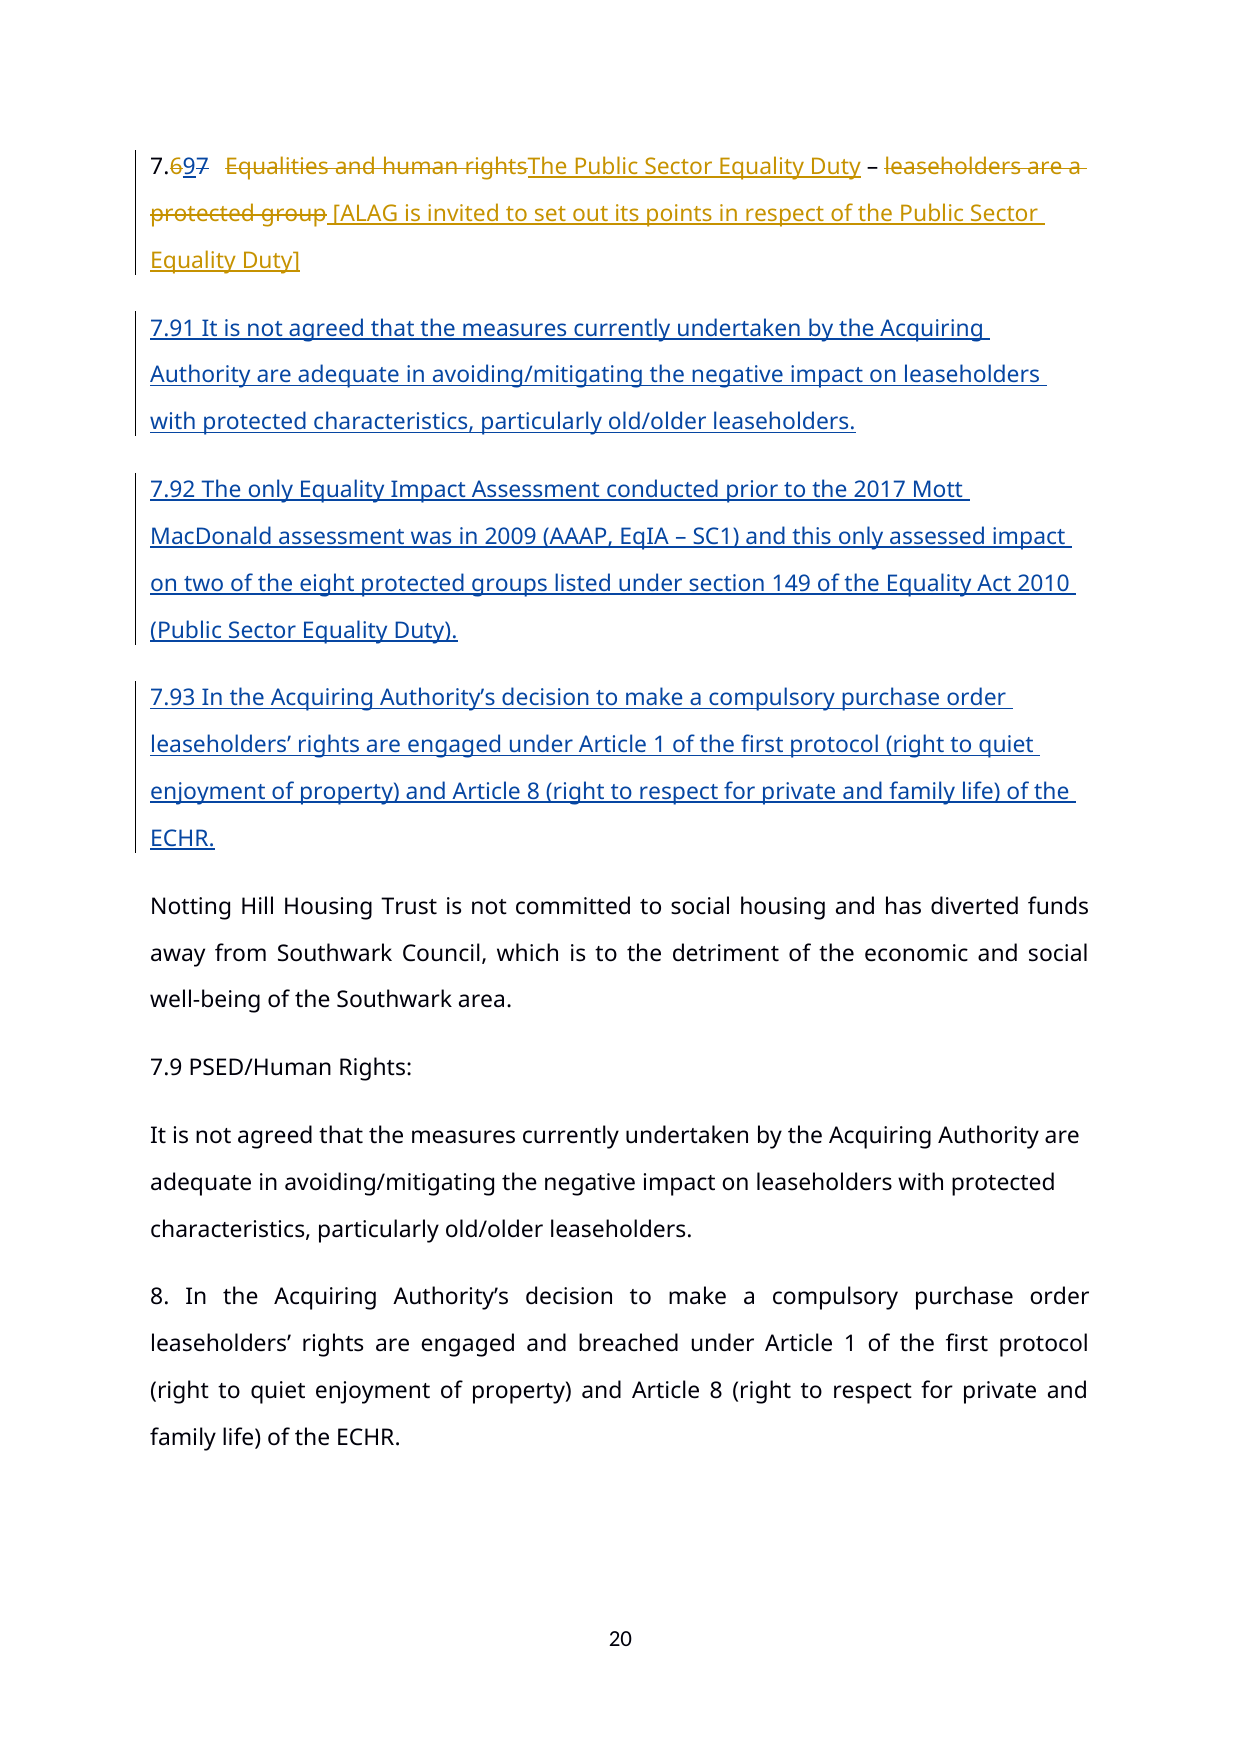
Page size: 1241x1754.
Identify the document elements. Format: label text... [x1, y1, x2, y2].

text It is not agreed that the measures currently undertaken by the Acquiring Authority are adequate in avoiding/mitigating the negative impact on leaseholders with protected characteristics, particularly old/older leaseholders. [150, 1119, 1090, 1244]
text 7.93 In the Acquiring Authority’s decision to make a compulsory purchase order leaseholders’ rights are engaged under Article 1 of the first protocol (right to quiet enjoyment of property) and Article 8 (right to respect for private and family life) of the ECHR. [150, 681, 1090, 853]
text 7.91 It is not agreed that the measures currently undertaken by the Acquiring Authority are adequate in avoiding/mitigating the negative impact on leaseholders with protected characteristics, particularly old/older leaseholders. [150, 311, 1090, 436]
text 7.9 PSED/Human Rights: [150, 1051, 1090, 1082]
text Notting Hill Housing Trust is not committed to social housing and has diverted funds away from Southwark Council, which is to the detriment of the economic and social well-being of the Southwark area. [150, 889, 1090, 1014]
text 7.92 The only Equality Impact Assessment conducted prior to the 2017 Mott MacDonald assessment was in 2009 (AAAP, EqIA – SC1) and this only assessed impact on two of the eight protected groups listed under section 149 of the Equality Act 2010 (Public Sector Equality Duty). [150, 473, 1090, 645]
text 8. In the Acquiring Authority’s decision to make a compulsory purchase order leaseholders’ rights are engaged and breached under Article 1 of the first protocol (right to quiet enjoyment of property) and Article 8 (right to respect for private and family life) of the ECHR. [150, 1280, 1090, 1452]
text 7.9 The Public Sector Equality Duty – [ALAG is invited to set out its points in respect of the Public Sector Equality Duty] [150, 150, 1090, 275]
